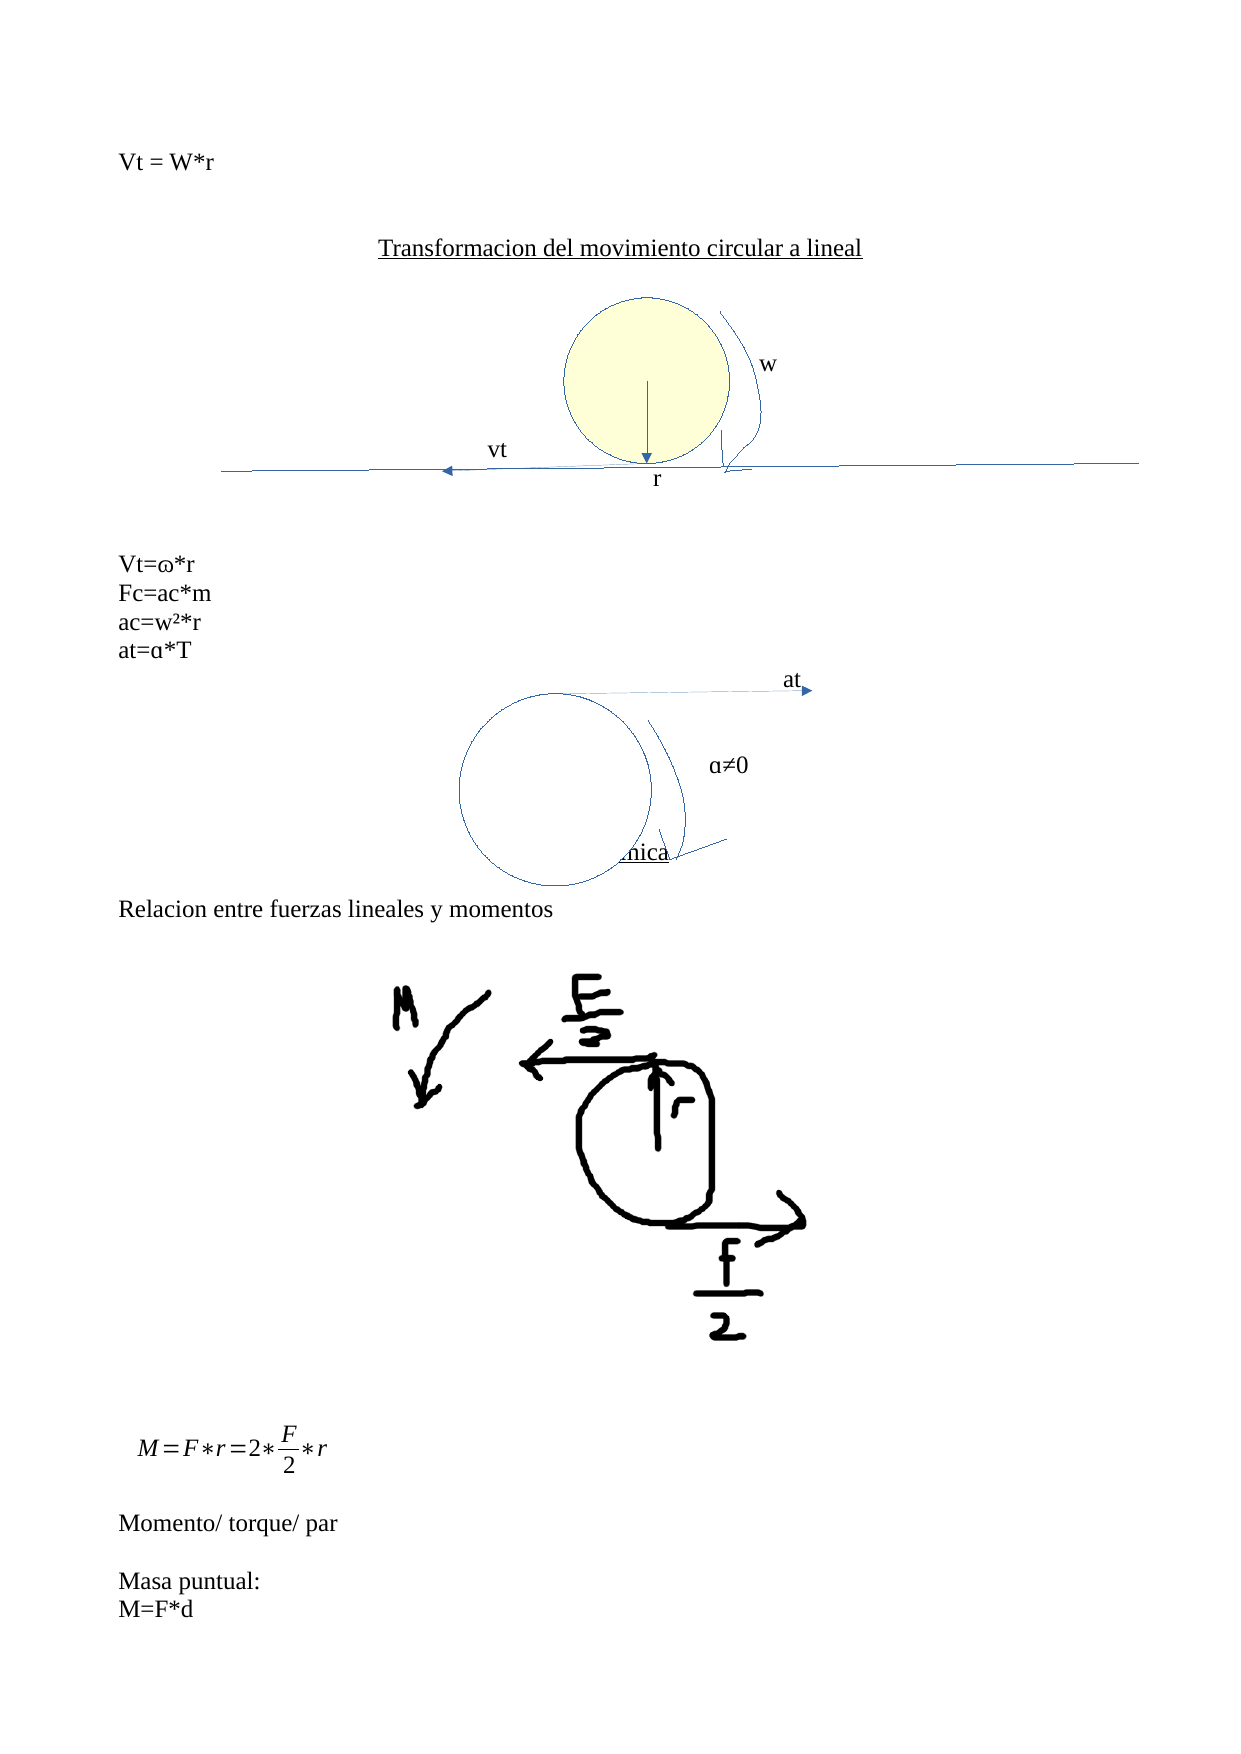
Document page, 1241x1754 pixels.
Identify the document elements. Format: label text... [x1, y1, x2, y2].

text [118, 751, 466, 779]
text Dinámica [616, 837, 1122, 866]
text at=ɑ*T [118, 636, 1122, 664]
text Vt = W*r [118, 147, 1122, 176]
picture [331, 923, 909, 1392]
text Relacion entre fuerzas lineales y momentos [118, 894, 1122, 923]
text ɑ≠0 [644, 751, 1122, 779]
text Vt=ɷ*r Fc=ac*m ac=w²*r [118, 549, 1122, 636]
text [663, 434, 1122, 463]
text w [724, 348, 1122, 377]
text r [118, 463, 1122, 492]
text Dinámica [118, 837, 495, 866]
text [118, 348, 570, 377]
text Masa puntual: M=F*d [118, 1566, 1122, 1623]
text Momento/ torque/ par [118, 1508, 1122, 1537]
text at [118, 664, 1122, 693]
text vt [118, 434, 630, 463]
text Transformacion del movimiento circular a lineal [118, 233, 1122, 262]
